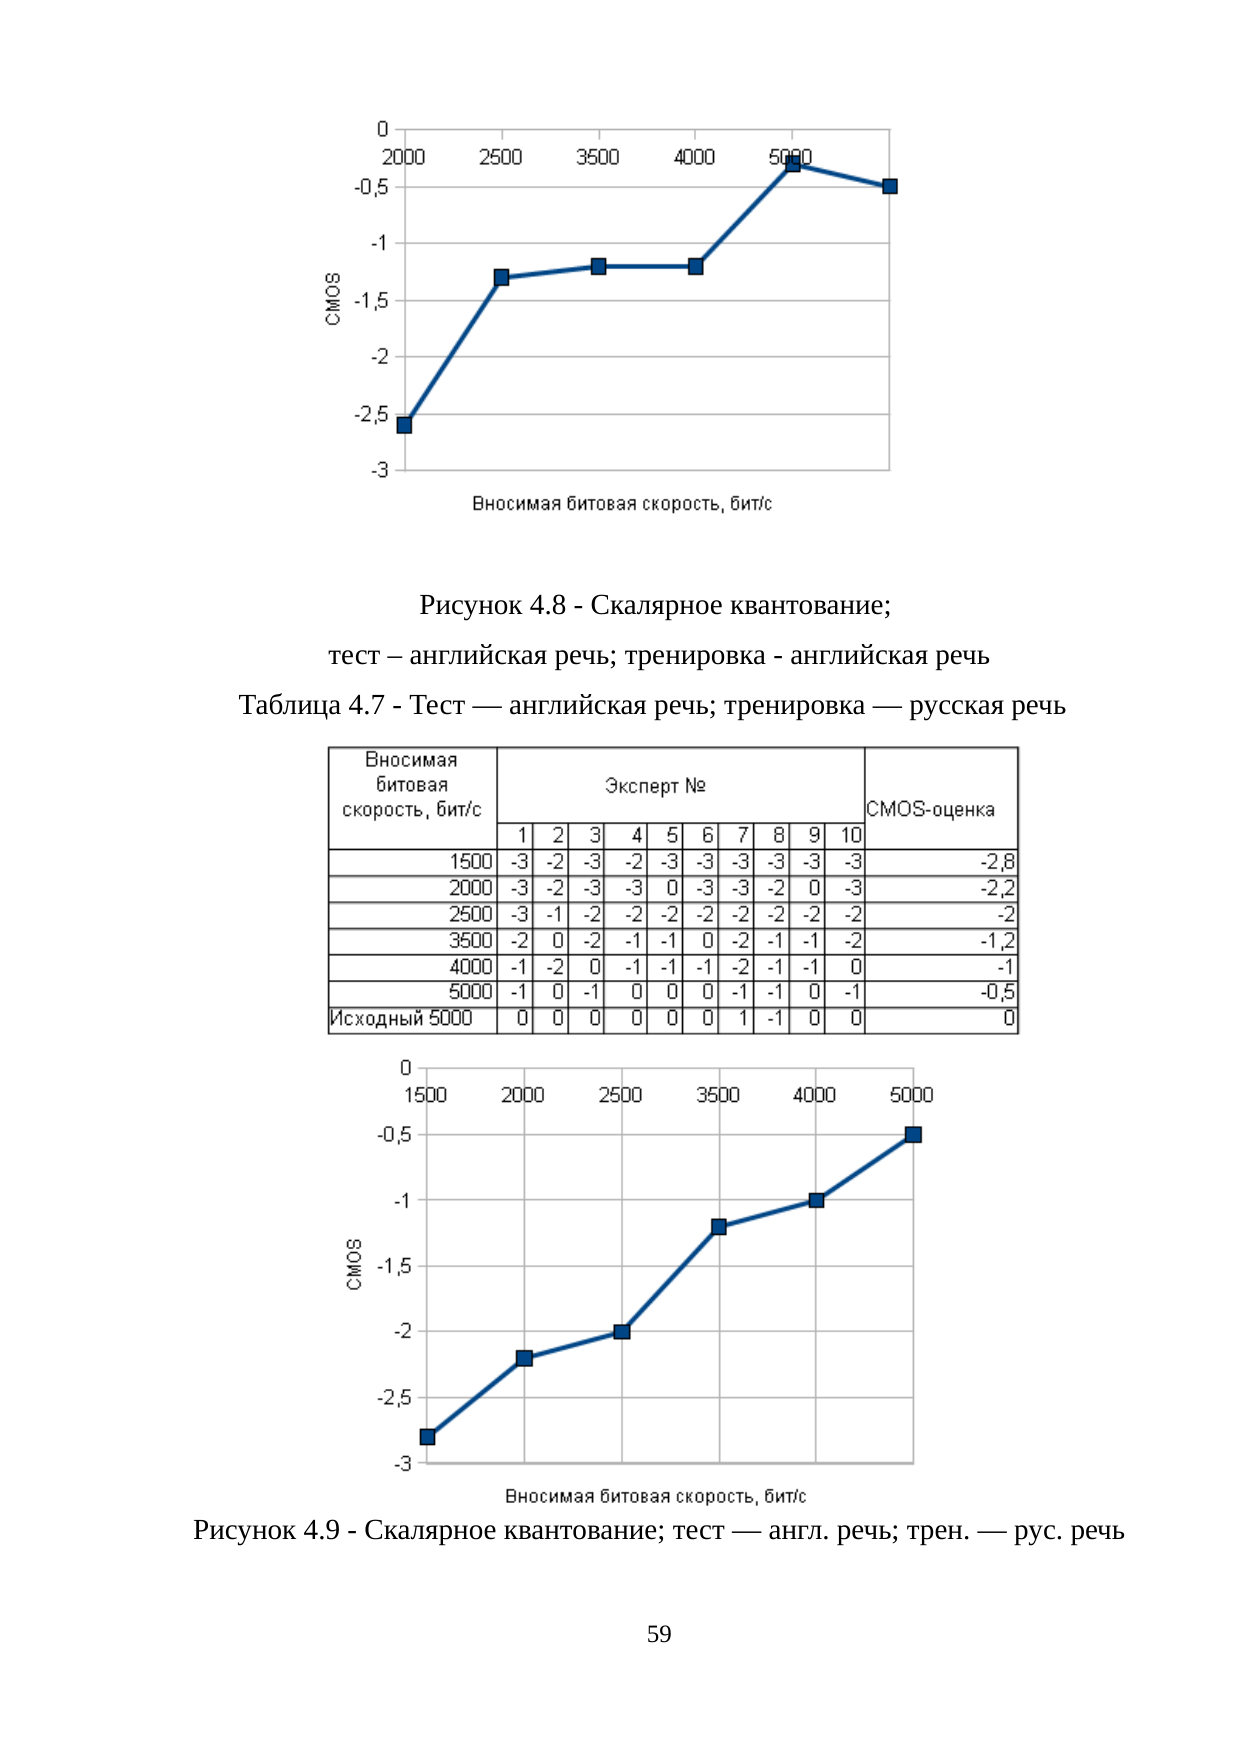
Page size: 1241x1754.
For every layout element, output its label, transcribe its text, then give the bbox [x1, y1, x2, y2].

text Рисунок 4.8 - Скалярное квантование; [184, 587, 1134, 620]
text Таблица 4.7 - Тест — английская речь; тренировка — русская речь [184, 687, 1134, 721]
text тест – английская речь; тренировка - английская речь [184, 637, 1134, 671]
text Рисунок 4.9 - Скалярное квантование; тест — англ. речь; трен. — рус. речь [184, 738, 1134, 1546]
